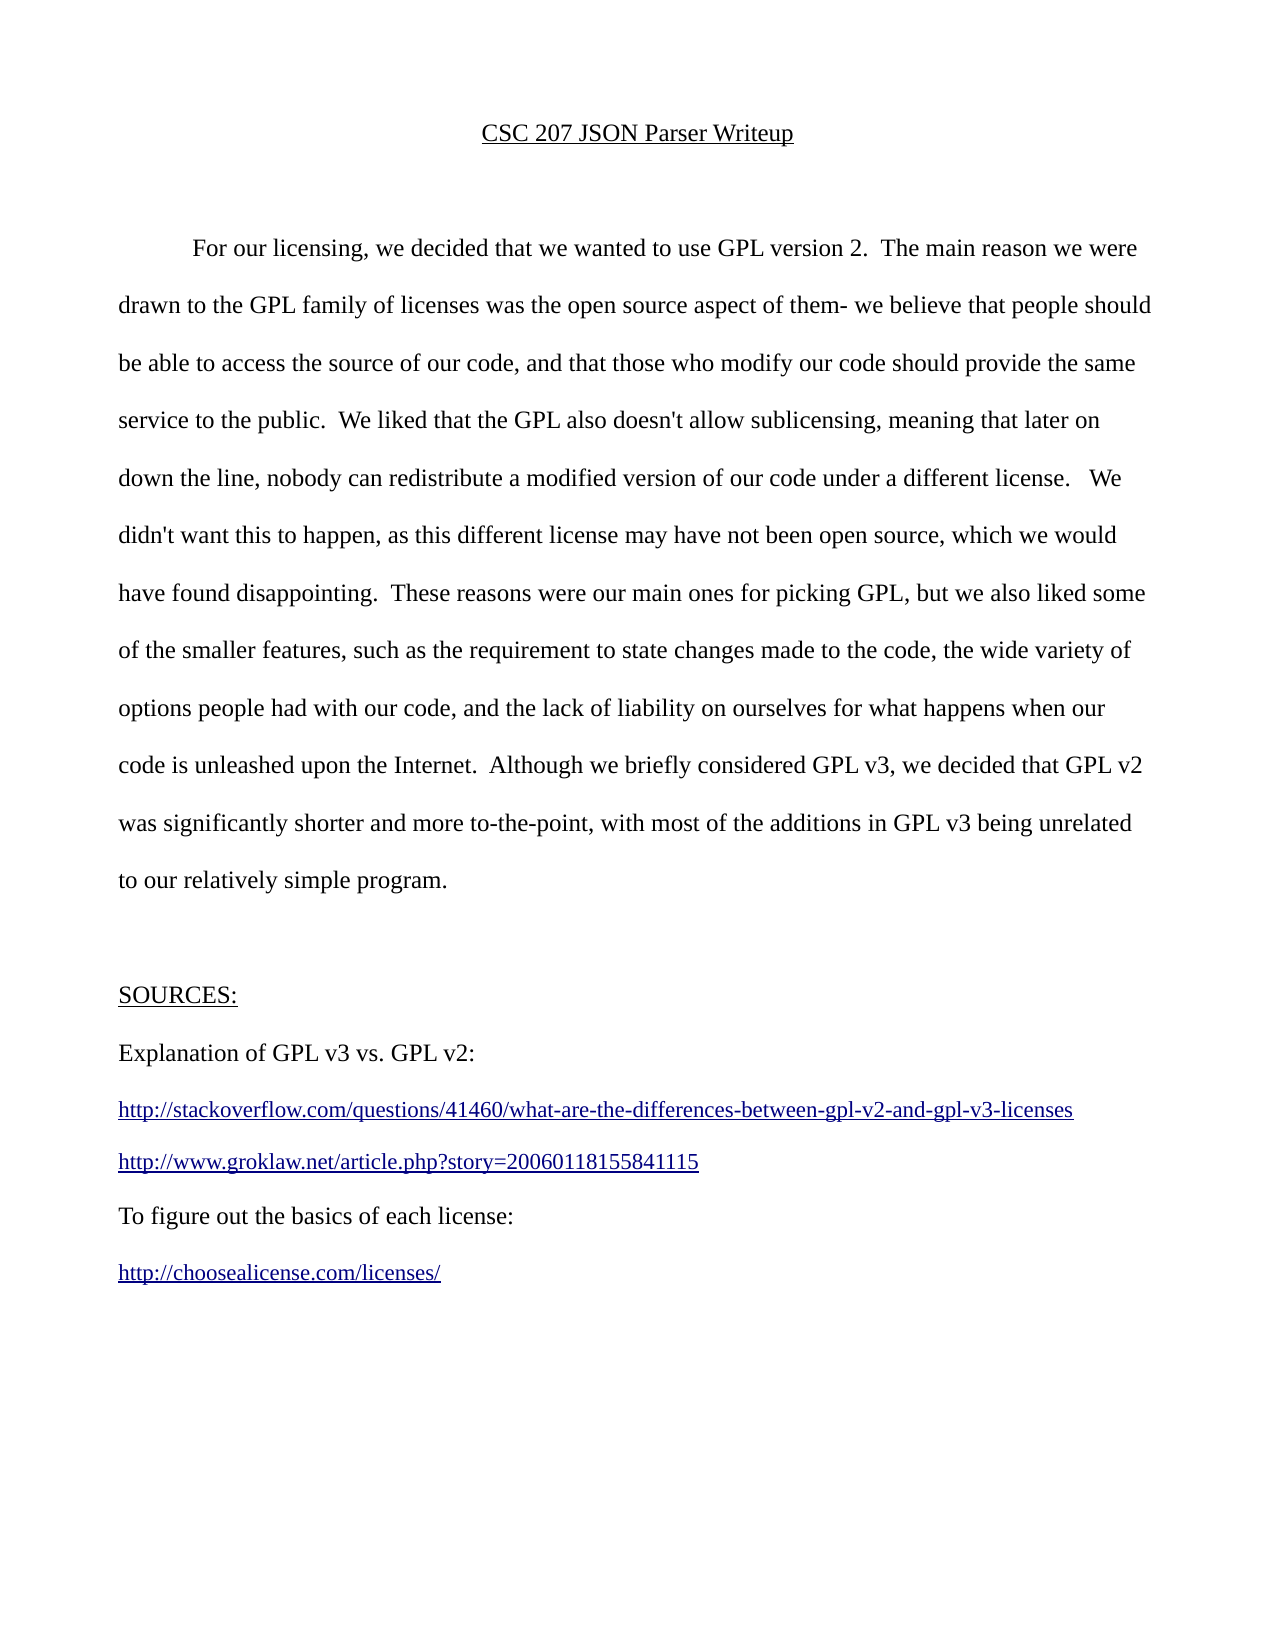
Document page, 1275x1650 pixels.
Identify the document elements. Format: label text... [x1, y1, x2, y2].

text http://choosealicense.com/licenses/ [118, 1258, 1157, 1285]
text To figure out the basics of each license: [118, 1201, 1157, 1230]
text SOURCES: [118, 981, 1157, 1009]
text http://stackoverflow.com/questions/41460/what-are-the-differences-between-gpl-v2-and-gpl-v3-licenses [118, 1096, 1157, 1122]
text http://www.groklaw.net/article.php?story=20060118155841115 [118, 1148, 1157, 1175]
text CSC 207 JSON Parser Writeup [118, 118, 1157, 147]
text For our licensing, we decided that we wanted to use GPL version 2. The main reason we were drawn to the GPL family of licenses was the open source aspect of them- we believe that people should be able to access the source of our code, and that those who modify our code should provide the same service to the public. We liked that the GPL also doesn't allow sublicensing, meaning that later on down the line, nobody can redistribute a modified version of our code under a different license. We didn't want this to happen, as this different license may have not been open source, which we would have found disappointing. These reasons were our main ones for picking GPL, but we also liked some of the smaller features, such as the requirement to state changes made to the code, the wide variety of options people had with our code, and the lack of liability on ourselves for what happens when our code is unleashed upon the Internet. Although we briefly considered GPL v3, we decided that GPL v2 was significantly shorter and more to-the-point, with most of the additions in GPL v3 being unrelated to our relatively simple program. [118, 233, 1157, 894]
text Explanation of GPL v3 vs. GPL v2: [118, 1038, 1157, 1067]
